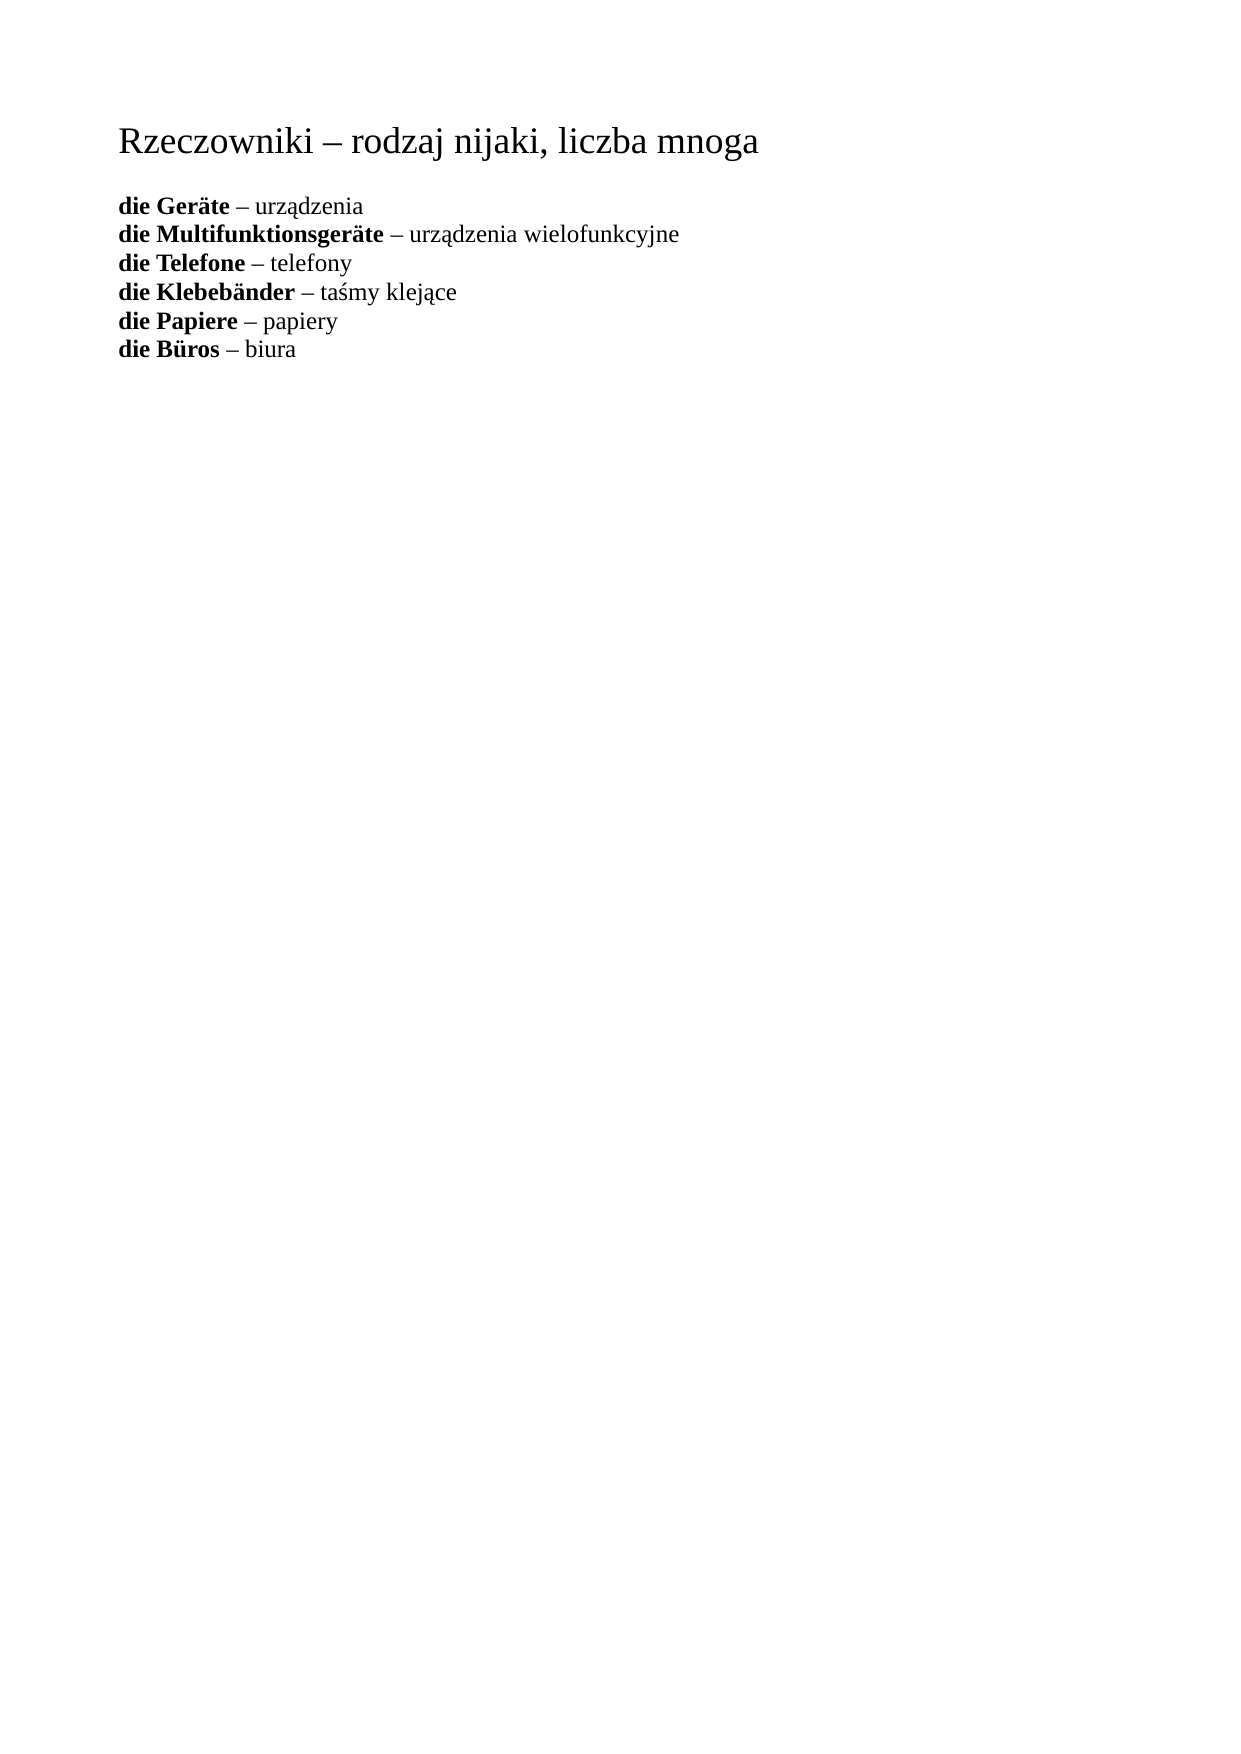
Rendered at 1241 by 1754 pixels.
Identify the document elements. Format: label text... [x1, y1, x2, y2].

text die Büros – biura [118, 334, 1122, 363]
text die Multifunktionsgeräte – urządzenia wielofunkcyjne [118, 219, 1122, 248]
text die Geräte – urządzenia [118, 191, 1122, 219]
text die Papiere – papiery [118, 306, 1122, 334]
text die Telefone – telefony [118, 248, 1122, 277]
text die Klebebänder – taśmy klejące [118, 277, 1122, 306]
